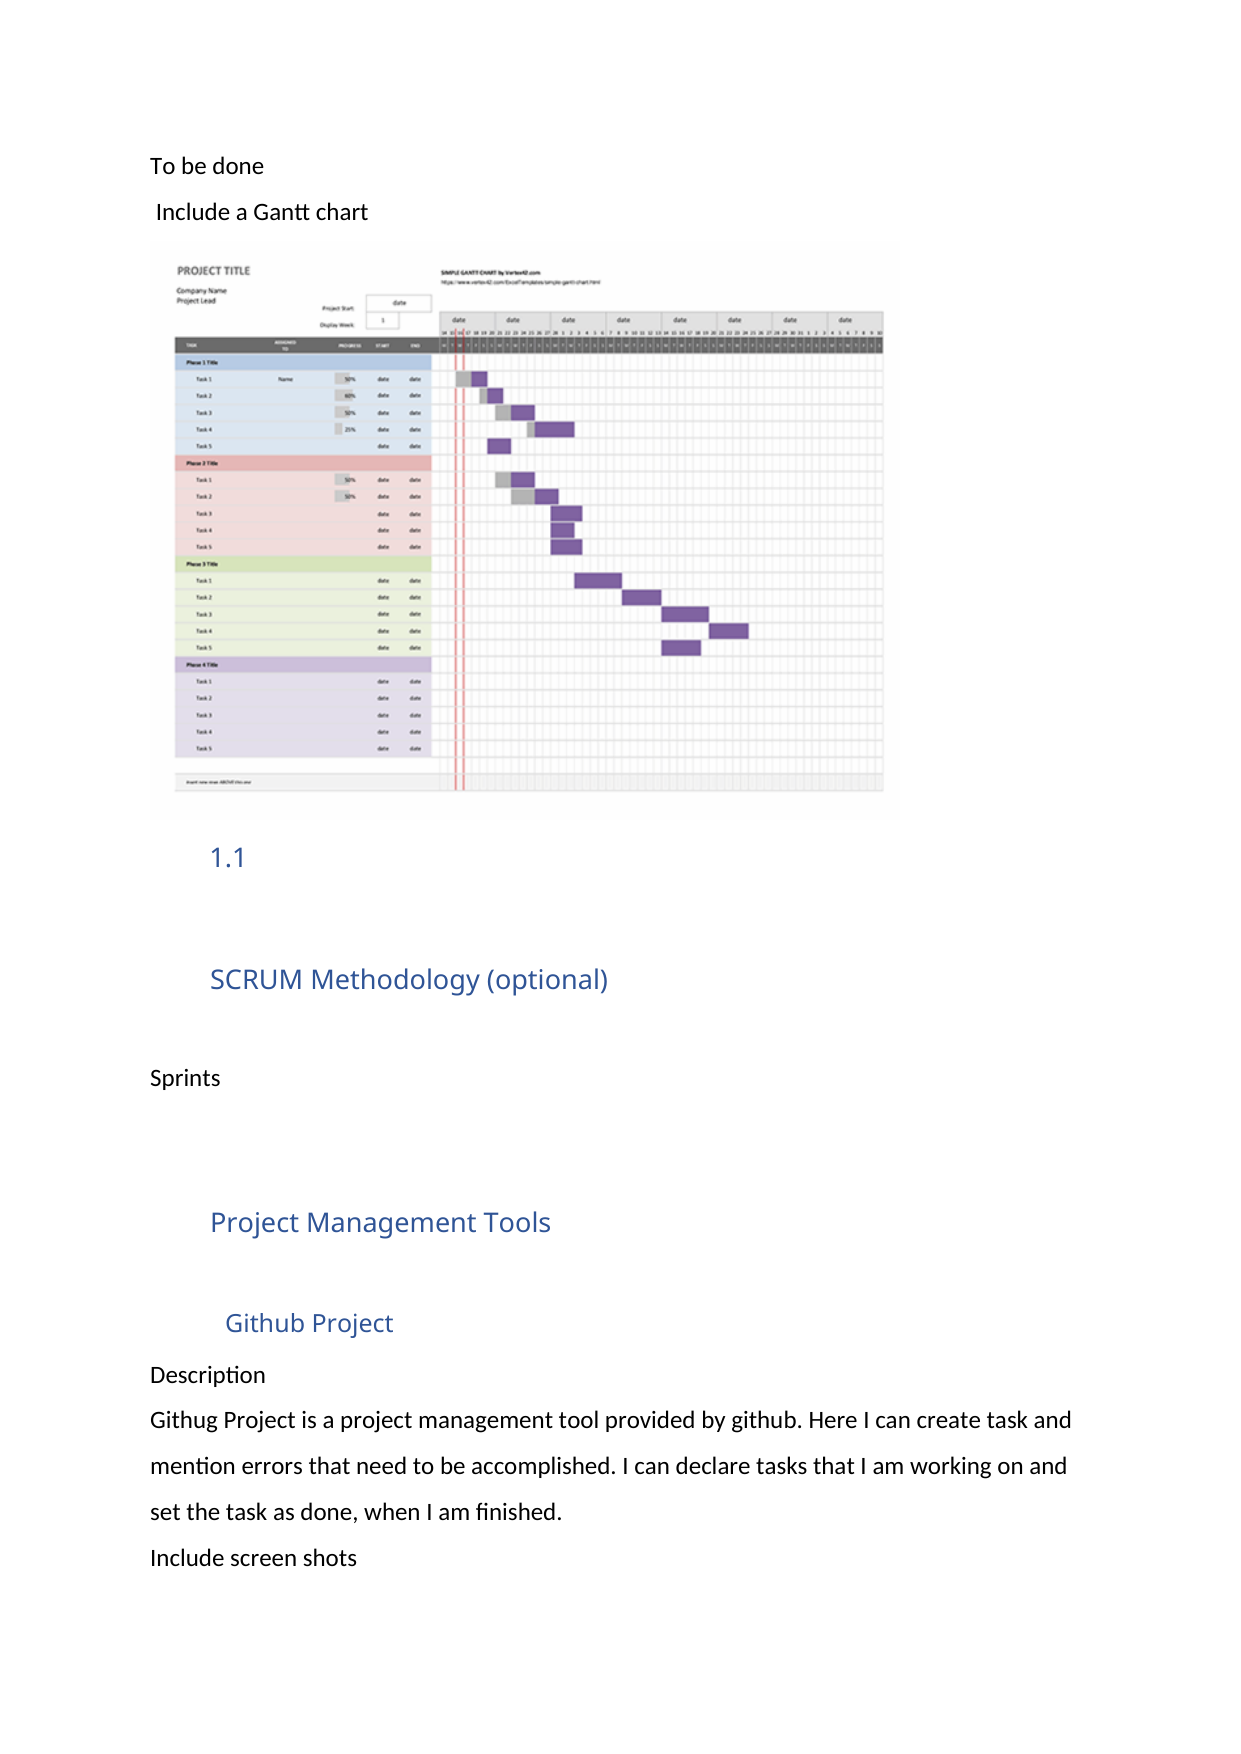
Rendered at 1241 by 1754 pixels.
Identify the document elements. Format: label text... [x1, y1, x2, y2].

text Description [150, 1359, 1090, 1389]
subtitle Github Project [225, 1306, 1090, 1340]
text Include screen shots [150, 1542, 1090, 1572]
subtitle Project Management Tools [210, 1204, 1090, 1241]
subtitle SCRUM Methodology (optional) [210, 961, 1090, 998]
text To be done [150, 150, 1090, 181]
text Include a Gantt chart [150, 196, 1090, 226]
text Githug Project is a project management tool provided by github. Here I can create task and mention errors that need to be accomplished. I can declare tasks that I am working on and set the task as done, when I am finished. [150, 1404, 1090, 1526]
text Sprints [150, 1063, 1090, 1093]
